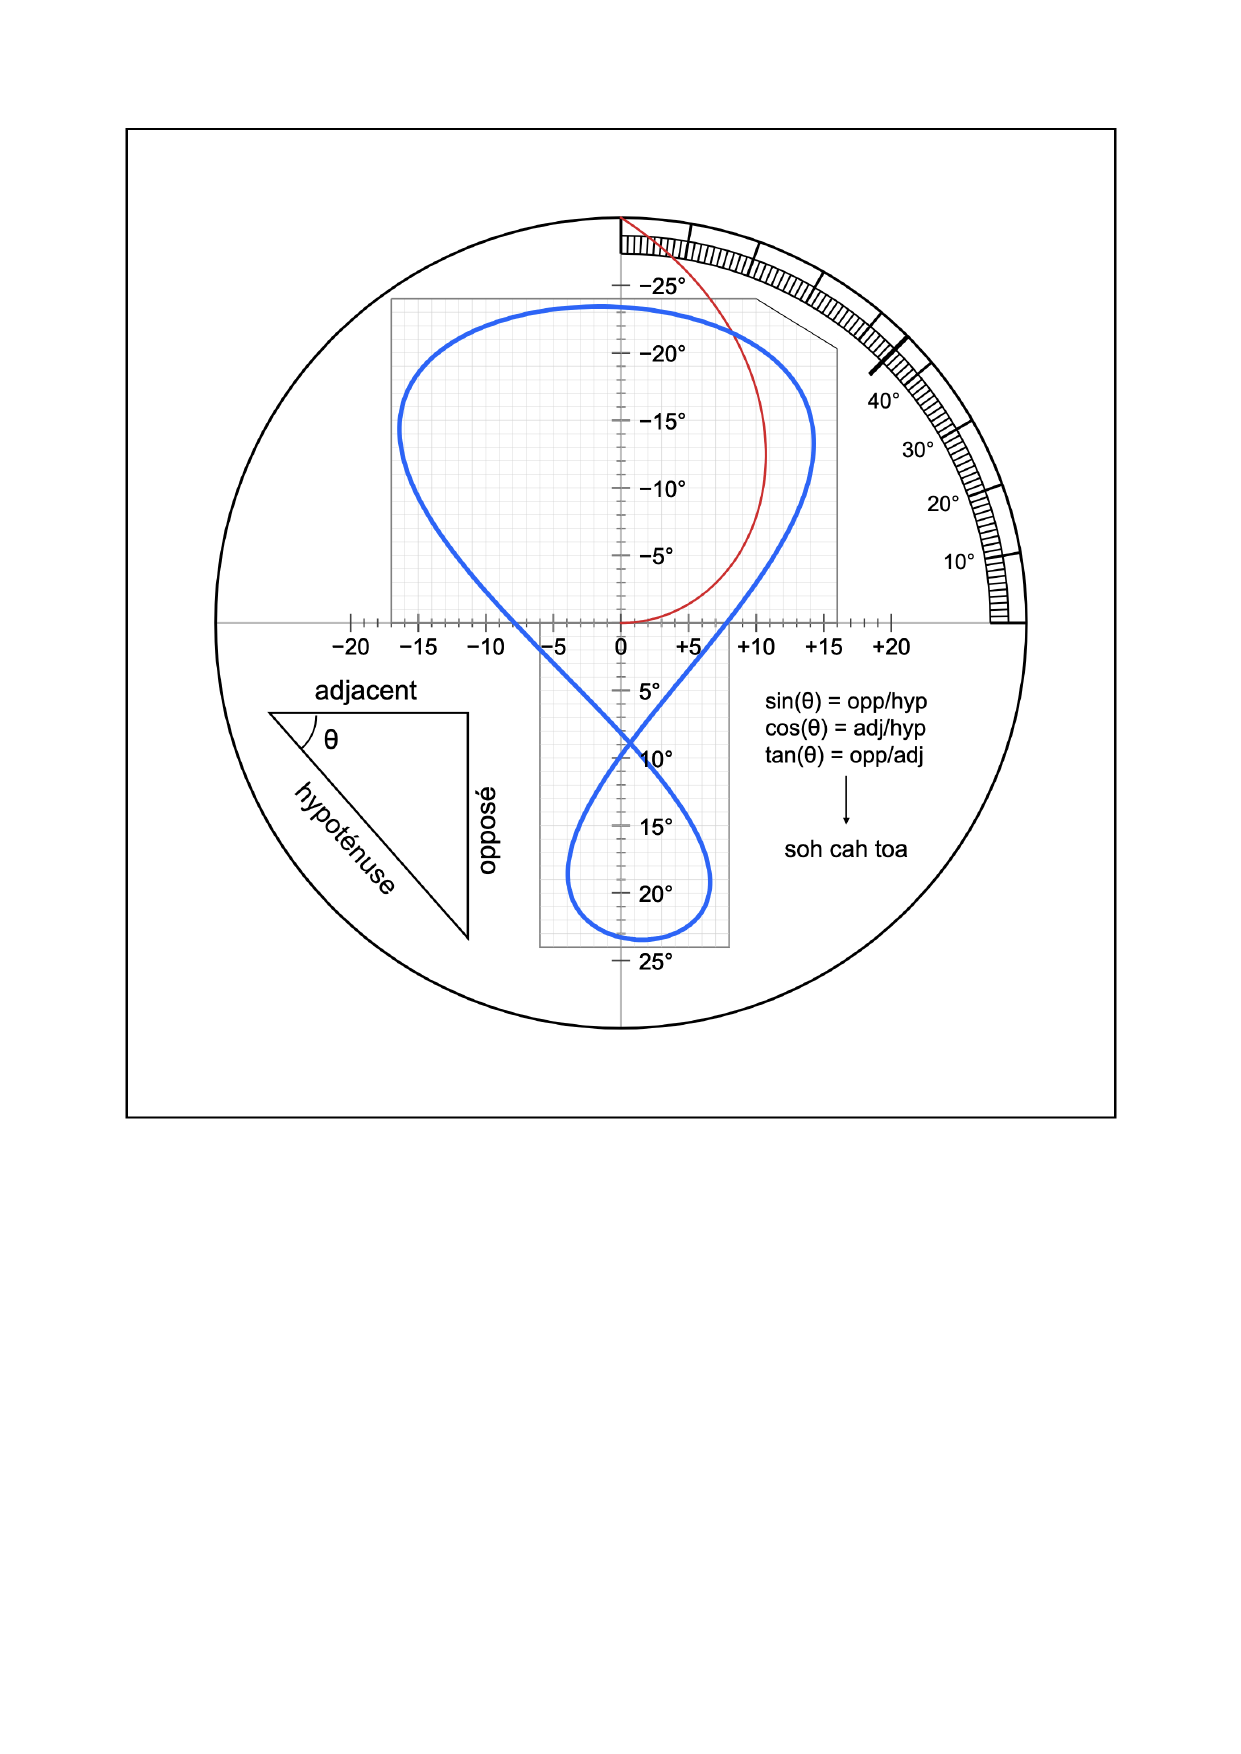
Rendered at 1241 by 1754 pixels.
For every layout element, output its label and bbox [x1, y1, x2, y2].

picture [118, 118, 1123, 1128]
